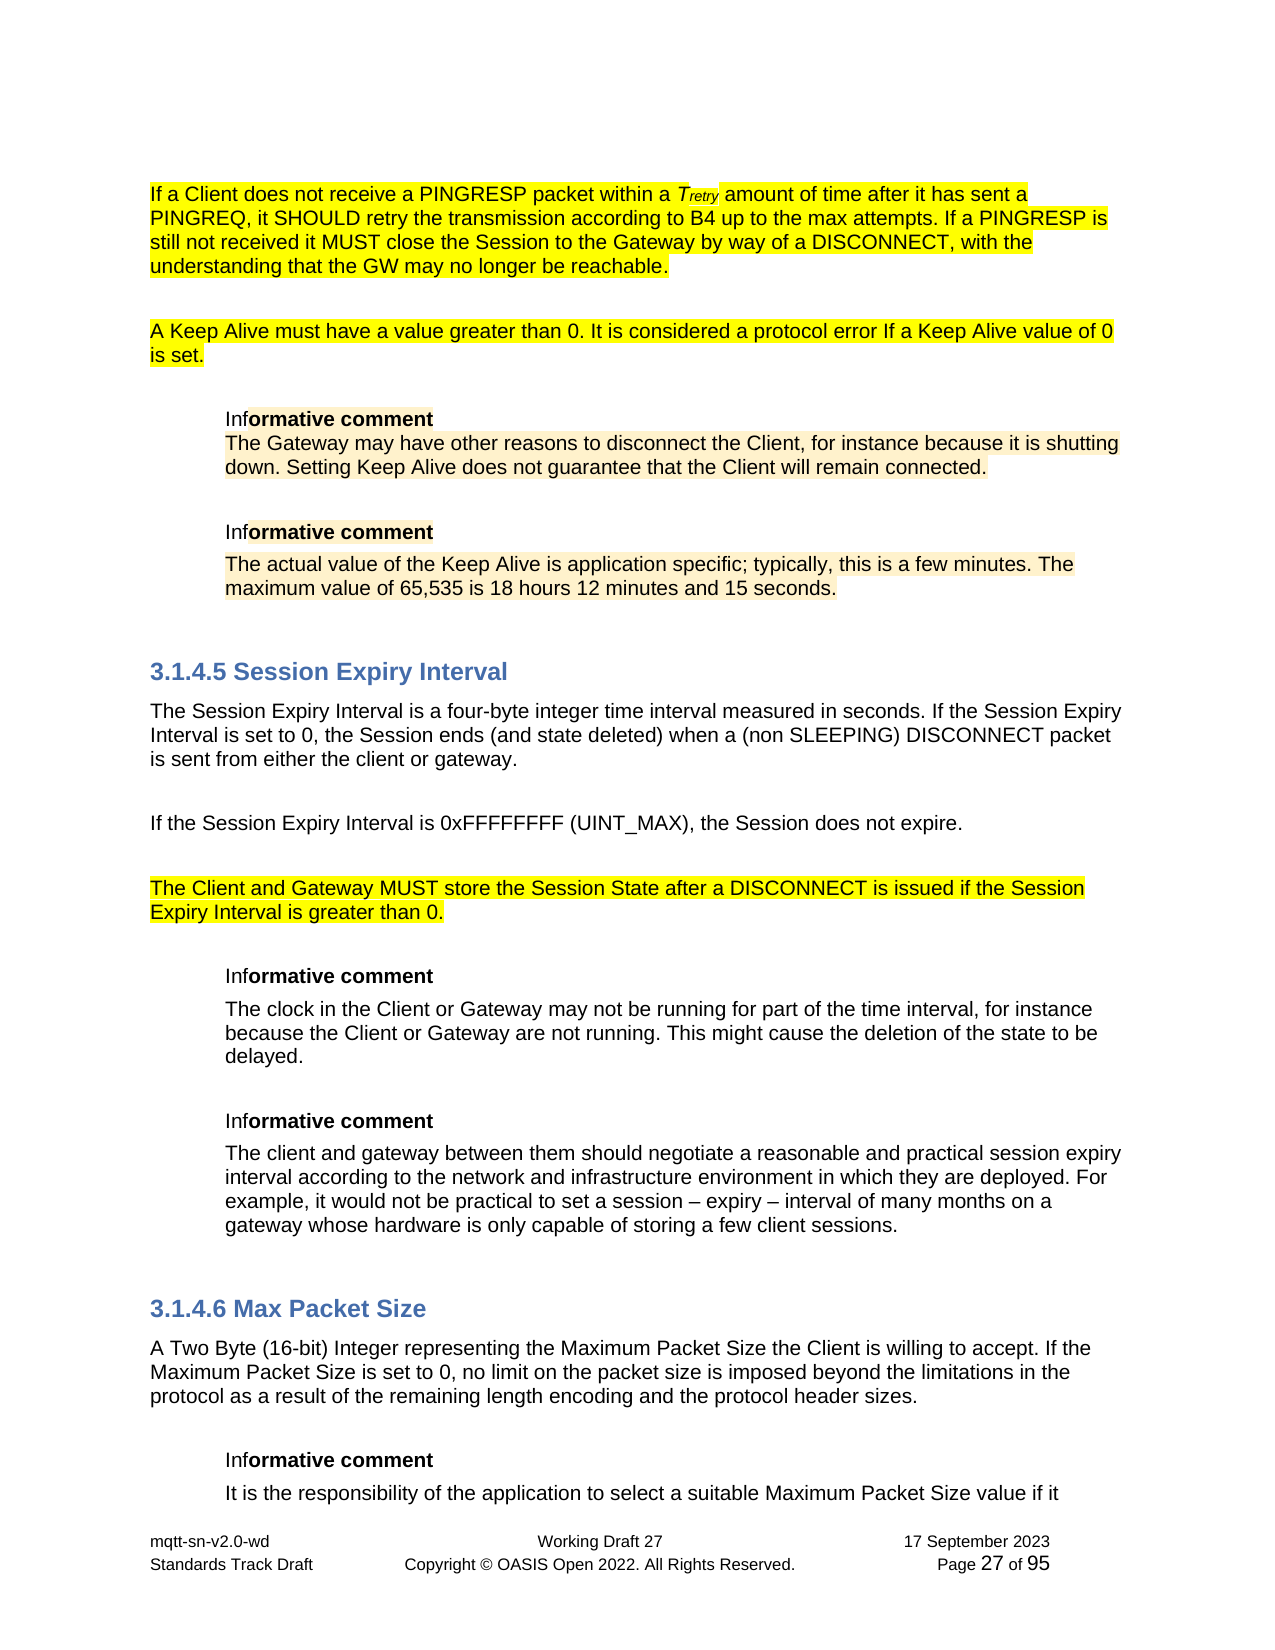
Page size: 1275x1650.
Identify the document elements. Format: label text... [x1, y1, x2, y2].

text The Session Expiry Interval is a four-byte integer time interval measured in seconds. If the Session Expiry Interval is set to 0, the Session ends (and state deleted) when a (non SLEEPING) DISCONNECT packet is sent from either the client or gateway. [150, 698, 1125, 770]
text If a Client does not receive a PINGRESP packet within a Tretry amount of time after it has sent a PINGREQ, it SHOULD retry the transmission according to B4 up to the max attempts. If a PINGRESP is still not received it MUST close the Session to the Gateway by way of a DISCONNECT, with the understanding that the GW may no longer be reachable. [150, 182, 1125, 278]
text The clock in the Client or Gateway may not be running for part of the time interval, for instance because the Client or Gateway are not running. This might cause the deletion of the state to be delayed. [225, 996, 1125, 1068]
subtitle 3.1.4.6 Max Packet Size [150, 1294, 1125, 1323]
text The actual value of the Keep Alive is application specific; typically, this is a few minutes. The maximum value of 65,535 is 18 hours 12 minutes and 15 seconds. [225, 552, 1125, 600]
text A Keep Alive must have a value greater than 0. It is considered a protocol error If a Keep Alive value of 0 is set. [150, 319, 1125, 367]
subtitle 3.1.4.5 Session Expiry Interval [150, 657, 1125, 686]
text Informative comment [225, 1448, 1125, 1472]
text The client and gateway between them should negotiate a reasonable and practical session expiry interval according to the network and infrastructure environment in which they are deployed. For example, it would not be practical to set a session – expiry – interval of many months on a gateway whose hardware is only capable of storing a few client sessions. [225, 1141, 1125, 1237]
text A Two Byte (16-bit) Integer representing the Maximum Packet Size the Client is willing to accept. If the Maximum Packet Size is set to 0, no limit on the packet size is imposed beyond the limitations in the protocol as a result of the remaining length encoding and the protocol header sizes. [150, 1336, 1125, 1407]
text Informative comment [225, 1109, 1125, 1133]
text It is the responsibility of the application to select a suitable Maximum Packet Size value if it [225, 1480, 1125, 1504]
text Informative comment The Gateway may have other reasons to disconnect the Client, for instance because it is shutting down. Setting Keep Alive does not guarantee that the Client will remain connected. [225, 407, 1125, 479]
text If the Session Expiry Interval is 0xFFFFFFFF (UINT_MAX), the Session does not expire. [150, 811, 1125, 835]
text Informative comment [225, 964, 1125, 988]
text Informative comment [225, 520, 1125, 544]
text The Client and Gateway MUST store the Session State after a DISCONNECT is issued if the Session Expiry Interval is greater than 0. [150, 876, 1125, 923]
